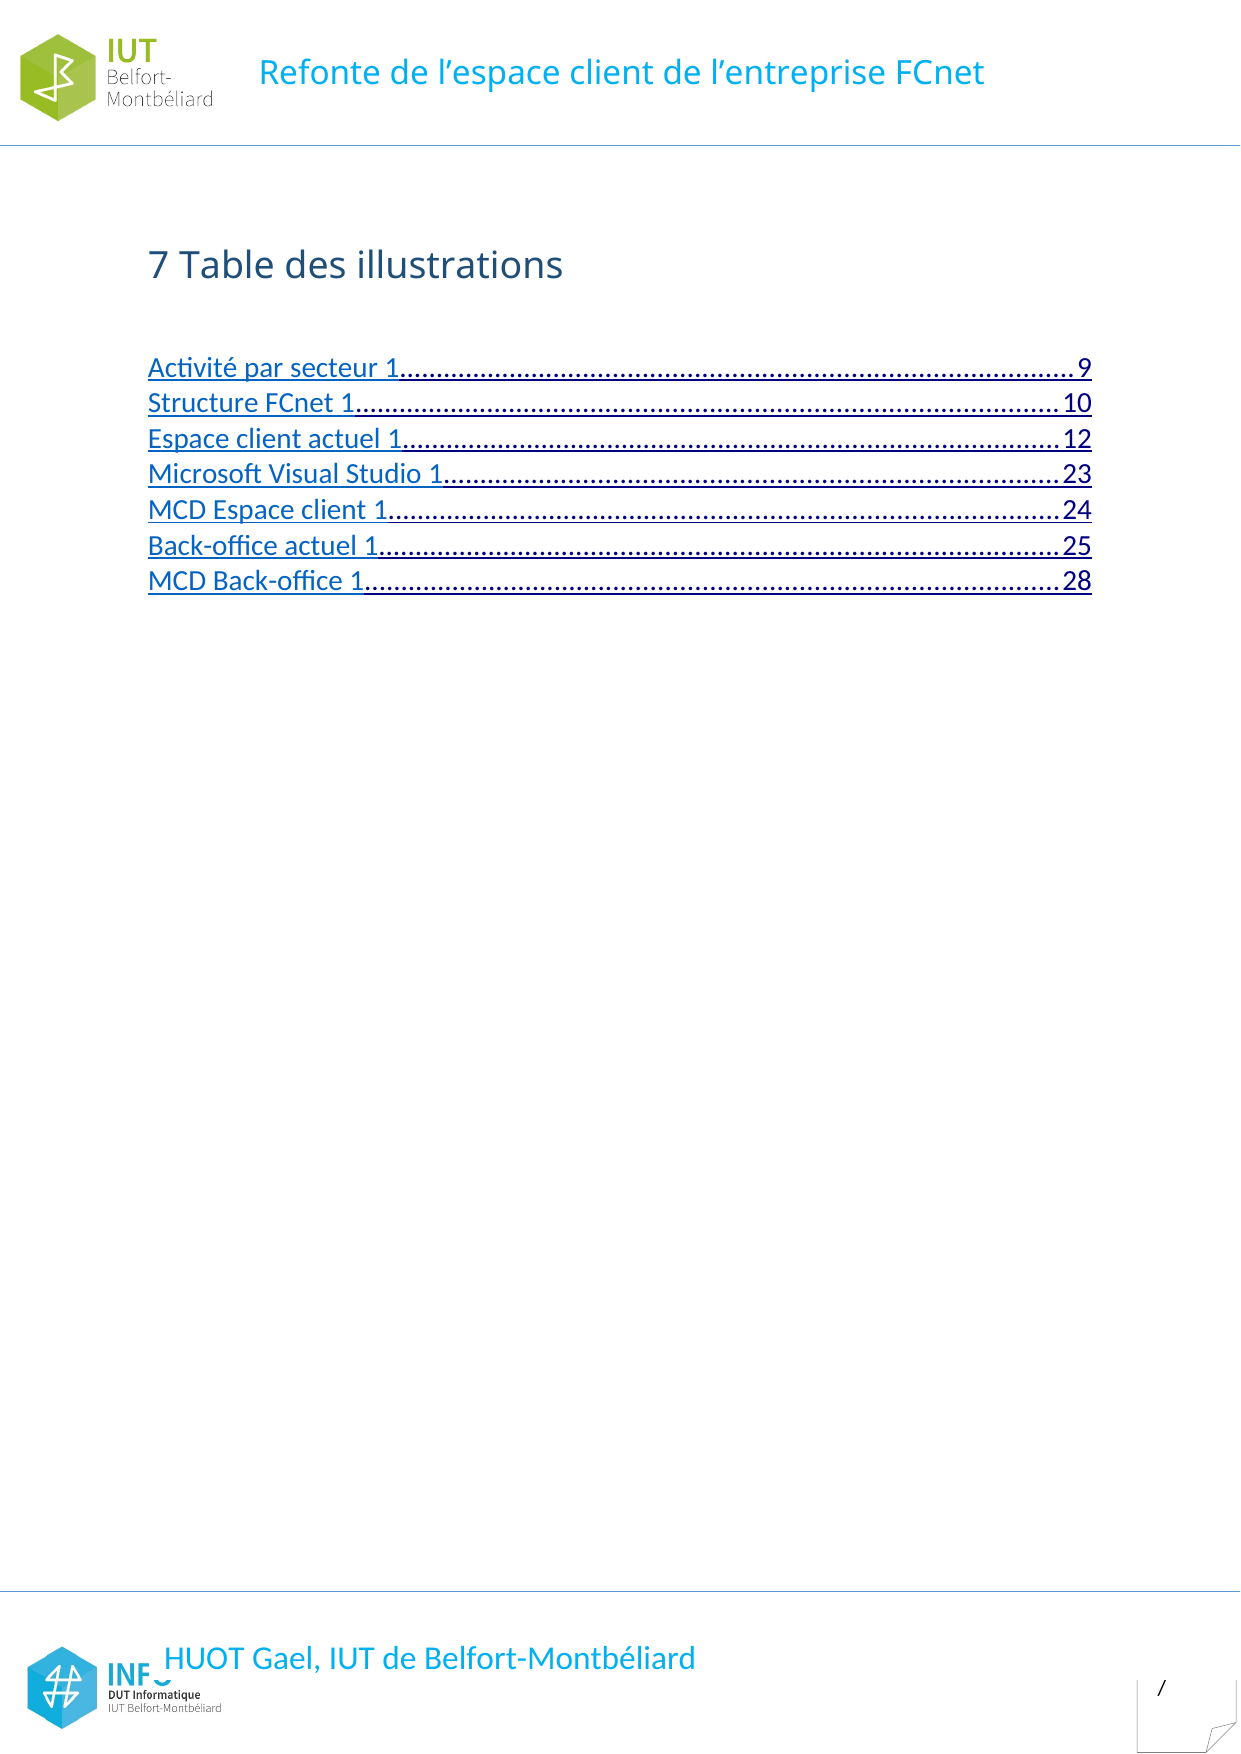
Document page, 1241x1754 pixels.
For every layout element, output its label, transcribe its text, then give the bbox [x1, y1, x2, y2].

text Back-office actuel 1 25 [148, 527, 1093, 562]
subtitle 7 Table des illustrations [148, 238, 1093, 289]
text MCD Back-office 1 28 [148, 562, 1093, 598]
text MCD Espace client 1 24 [148, 491, 1093, 527]
text Structure FCnet 1 10 [148, 384, 1093, 420]
text Microsoft Visual Studio 1 23 [148, 456, 1093, 491]
text Activité par secteur 1 9 [148, 349, 1093, 384]
text Espace client actuel 1 12 [148, 420, 1093, 456]
